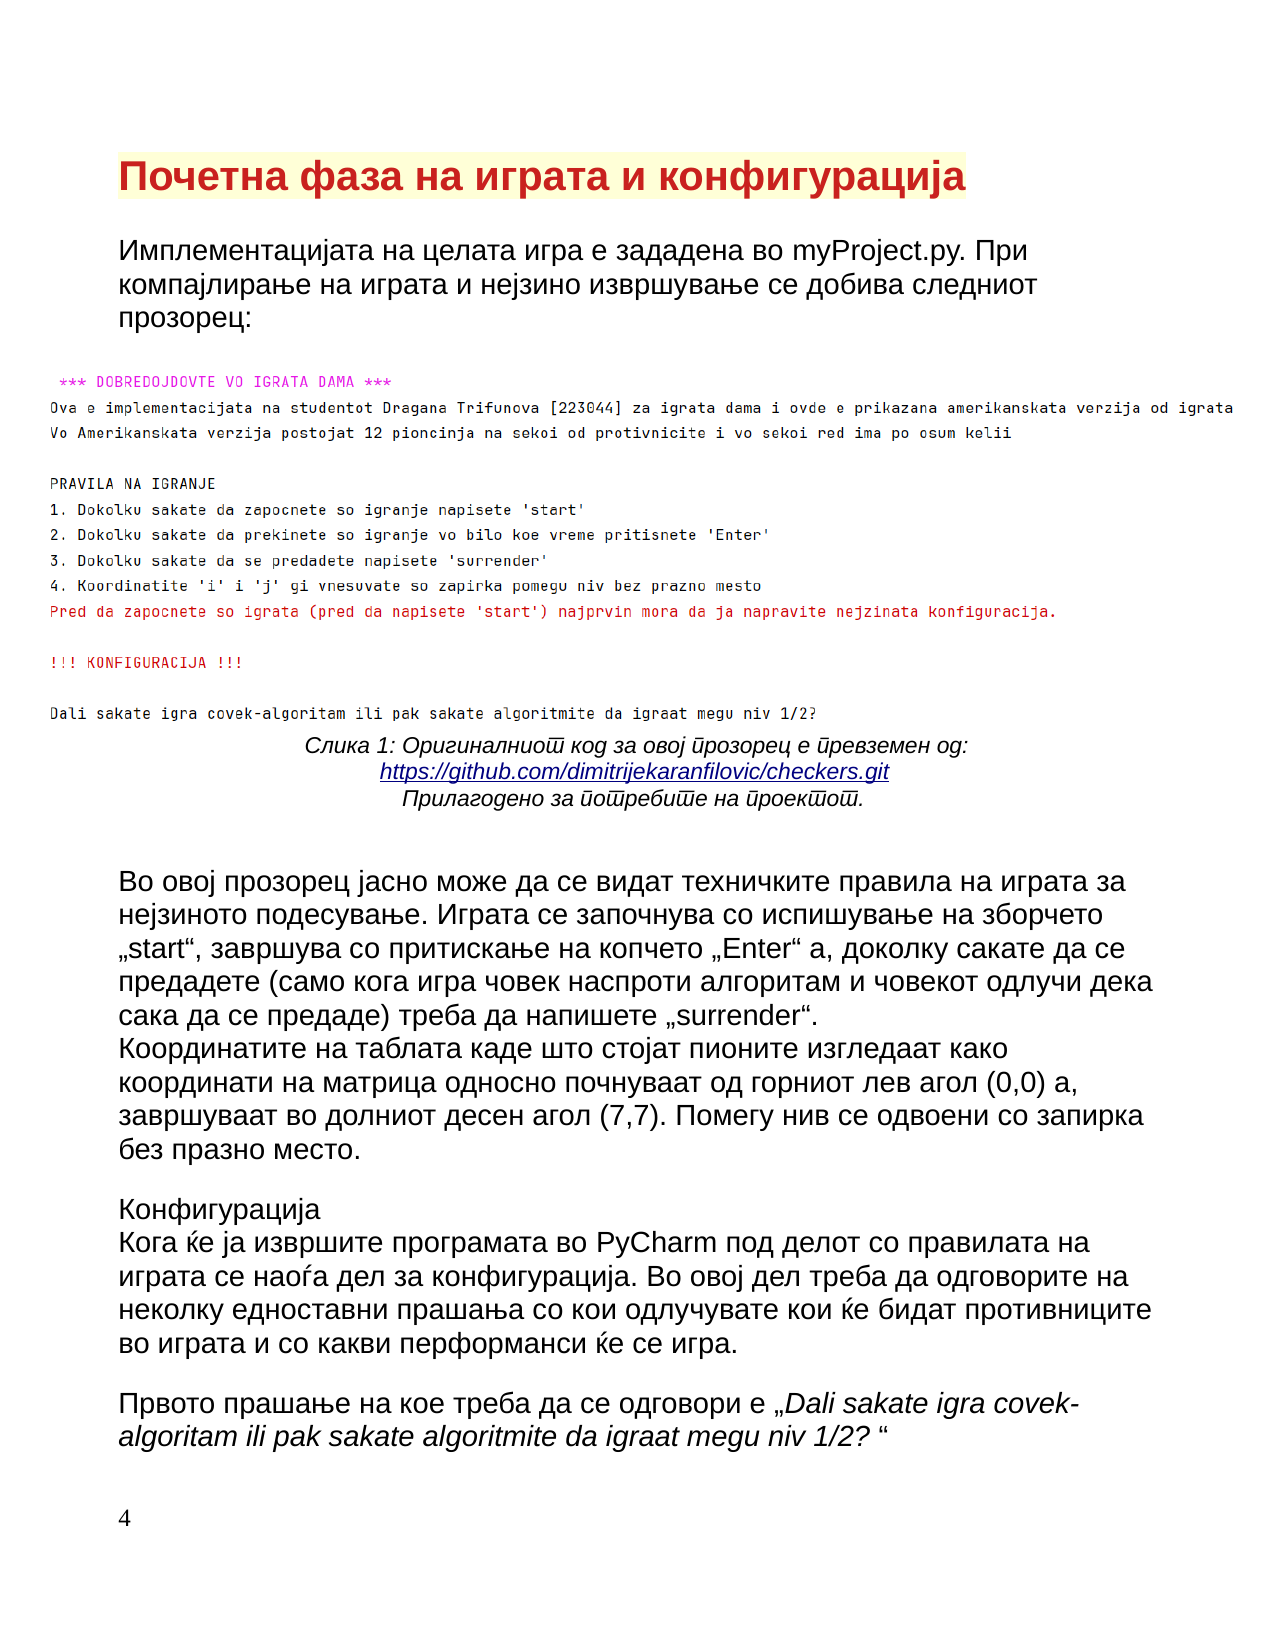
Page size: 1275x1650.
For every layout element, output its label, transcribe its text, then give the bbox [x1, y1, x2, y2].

text Конфигурација [118, 1192, 1157, 1225]
text Имплементацијата на целата игра е зададена во myProject.py. При компајлирање на играта и нејзино извршување се добива следниот прозорец: [118, 233, 1157, 334]
text Прилагодено за потребите на проектот. [118, 784, 1157, 811]
text Почетна фаза на играта и конфигурација [118, 152, 1157, 199]
text Координатите на таблата каде што стојат пионите изгледаат како координати на матрица односно почнуваат од горниот лев агол (0,0) а, завршуваат во долниот десен агол (7,7). Помегу нив се одвоени со запирка без празно место. [118, 1031, 1157, 1165]
text Кога ќе ја извршите програмата во PyCharm под делот со правилата на играта се наоѓа дел за конфигурација. Во овој дел треба да одговорите на неколку едноставни прашања со кои одлучувате кои ќе бидат противниците во играта и со какви перформанси ќе се игра. [118, 1225, 1157, 1359]
text Првото прашање на кое треба да се одговори е „Dali sakate igra covek-algoritam ili pak sakate algoritmite da igraat megu niv 1/2? “ [118, 1386, 1157, 1453]
text Во овој прозорец јасно може да се видат техничките правила на играта за нејзиното подесување. Играта се започнува со испишување на зборчето „start“, завршува со притискање на копчето „Enter“ а, доколку сакате да се предадете (само кога игра човек наспроти алгоритам и човекот одлучи дека сака да се предаде) треба да напишете „surrender“. [118, 863, 1157, 1031]
text [118, 367, 1157, 372]
text Слика 1: Оригиналниот код за овој прозорец е превземен од: https://github.com/dimitrijekaranfilovic/checkers.git [118, 732, 1157, 784]
picture [39, 372, 1246, 732]
